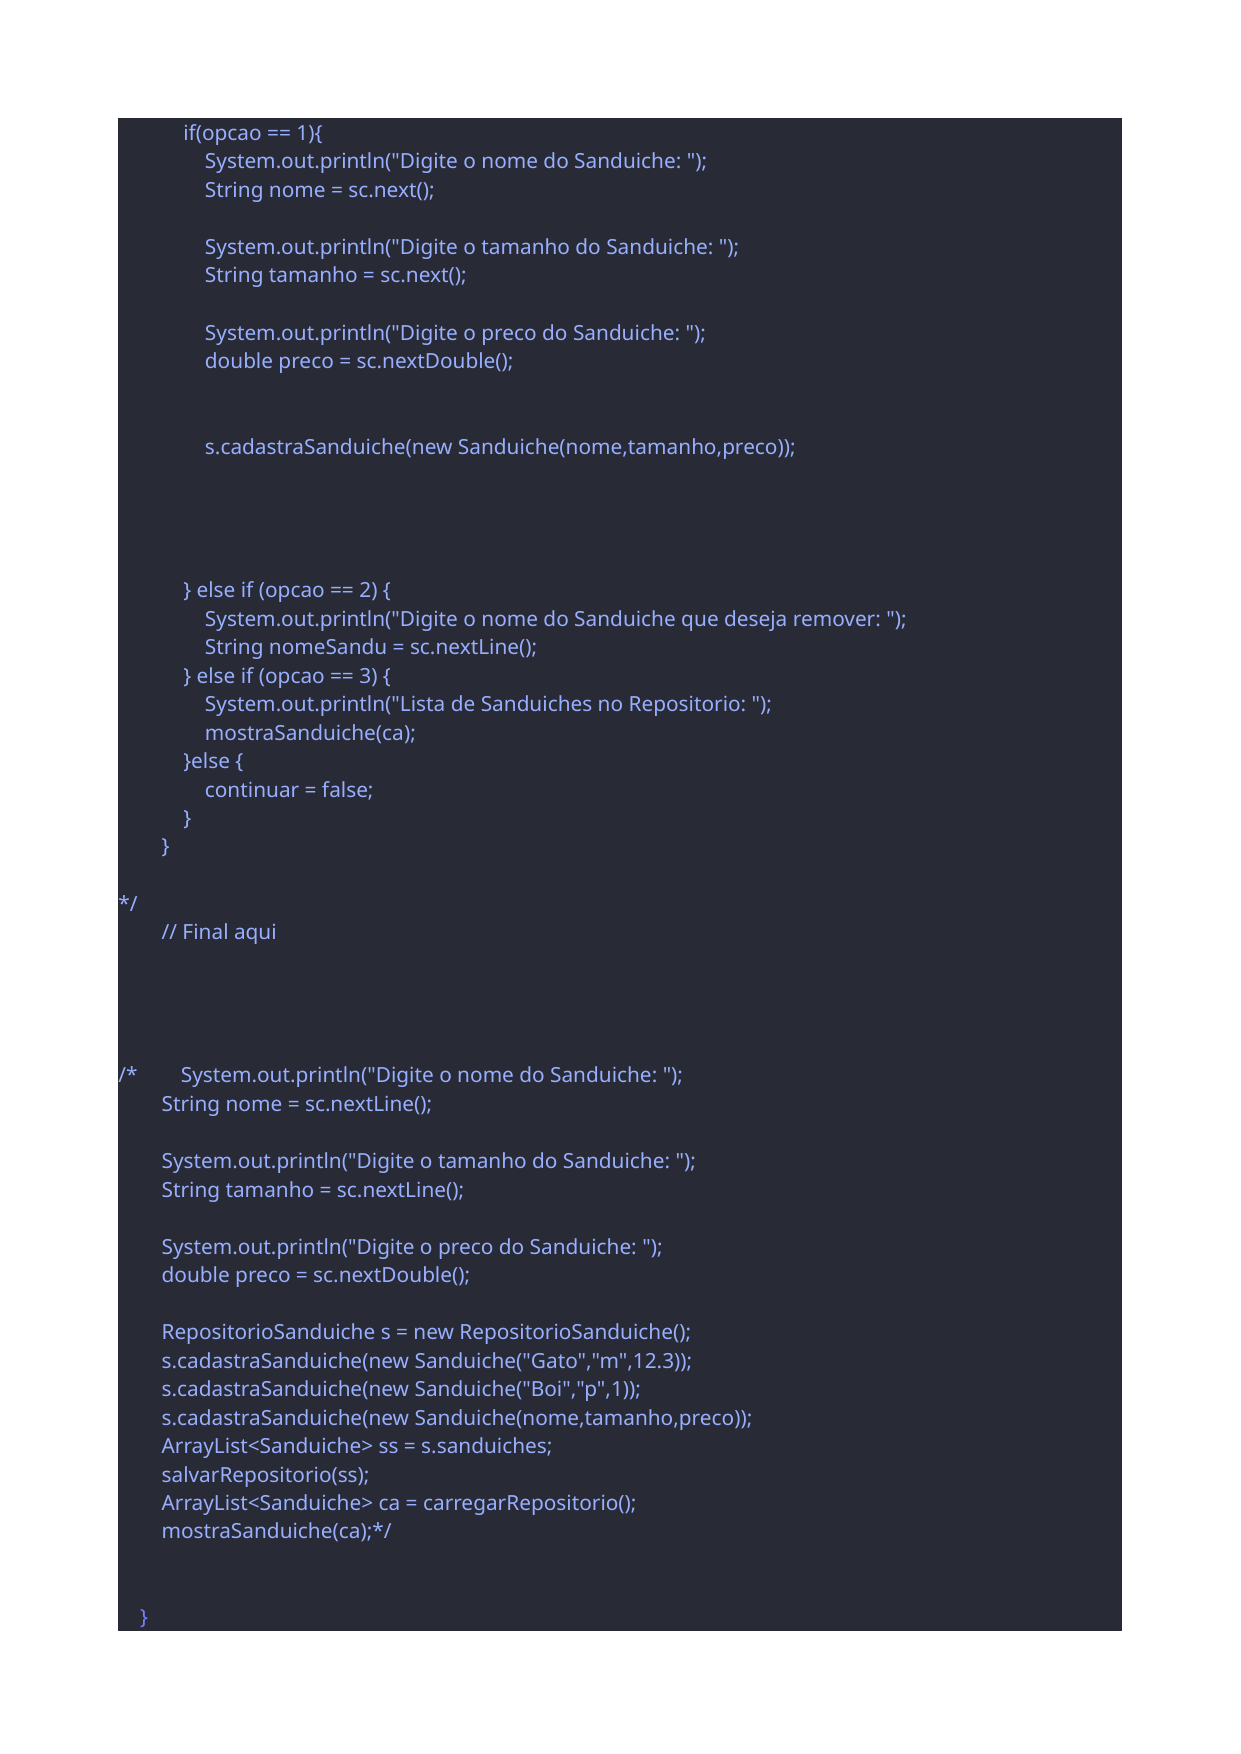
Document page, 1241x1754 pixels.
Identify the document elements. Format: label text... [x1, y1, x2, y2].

text if(opcao == 1){ System.out.println("Digite o nome do Sanduiche: "); String nome = sc.next(); System.out.println("Digite o tamanho do Sanduiche: "); String tamanho = sc.next(); System.out.println("Digite o preco do Sanduiche: "); double preco = sc.nextDouble(); s.cadastraSanduiche(new Sanduiche(nome,tamanho,preco)); } else if (opcao == 2) { System.out.println("Digite o nome do Sanduiche que deseja remover: "); String nomeSandu = sc.nextLine(); } else if (opcao == 3) { System.out.println("Lista de Sanduiches no Repositorio: "); mostraSanduiche(ca); }else { continuar = false; } } */ // Final aqui /* System.out.println("Digite o nome do Sanduiche: "); String nome = sc.nextLine(); System.out.println("Digite o tamanho do Sanduiche: "); String tamanho = sc.nextLine(); System.out.println("Digite o preco do Sanduiche: "); double preco = sc.nextDouble(); RepositorioSanduiche s = new RepositorioSanduiche(); s.cadastraSanduiche(new Sanduiche("Gato","m",12.3)); s.cadastraSanduiche(new Sanduiche("Boi","p",1)); s.cadastraSanduiche(new Sanduiche(nome,tamanho,preco)); ArrayList<Sanduiche> ss = s.sanduiches; salvarRepositorio(ss); ArrayList<Sanduiche> ca = carregarRepositorio(); mostraSanduiche(ca);*/ } [118, 118, 1122, 1631]
